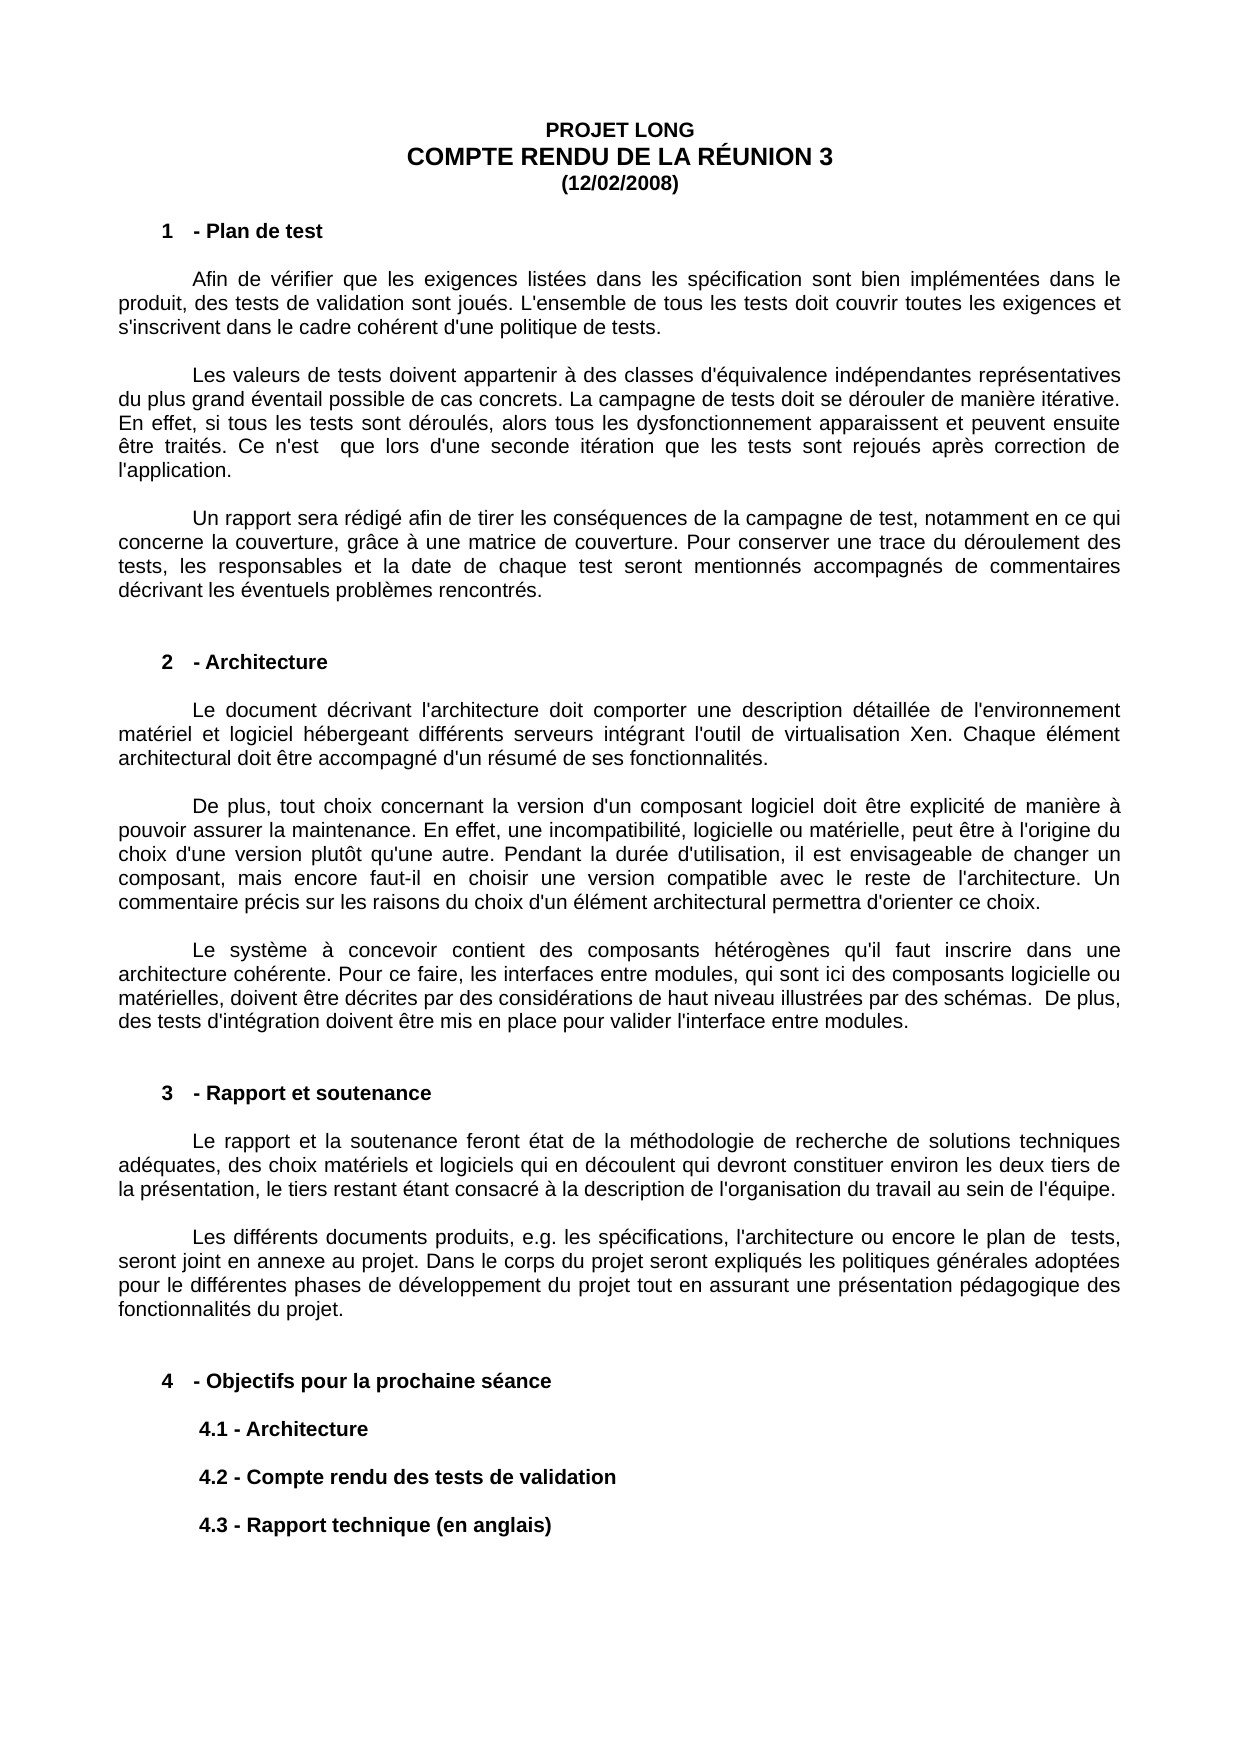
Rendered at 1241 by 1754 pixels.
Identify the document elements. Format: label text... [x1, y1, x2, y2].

list - Rapport technique (en anglais) [193, 1512, 1122, 1536]
text (12/02/2008) [118, 171, 1122, 195]
text COMPTE RENDU DE LA RÉUNION 3 [118, 142, 1122, 171]
list - Architecture [193, 1417, 1122, 1441]
list - Compte rendu des tests de validation [193, 1464, 1122, 1488]
list - Objectifs pour la prochaine séance [156, 1369, 1122, 1393]
text De plus, tout choix concernant la version d'un composant logiciel doit être explicité de manière à pouvoir assurer la maintenance. En effet, une incompatibilité, logicielle ou matérielle, peut être à l'origine du choix d'une version plutôt qu'une autre. Pendant la durée d'utilisation, il est envisageable de changer un composant, mais encore faut-il en choisir une version compatible avec le reste de l'architecture. Un commentaire précis sur les raisons du choix d'un élément architectural permettra d'orienter ce choix. [118, 794, 1122, 913]
text Les différents documents produits, e.g. les spécifications, l'architecture ou encore le plan de tests, seront joint en annexe au projet. Dans le corps du projet seront expliqués les politiques générales adoptées pour le différentes phases de développement du projet tout en assurant une présentation pédagogique des fonctionnalités du projet. [118, 1225, 1122, 1321]
list - Plan de test [156, 219, 1122, 243]
list - Architecture [156, 650, 1122, 674]
text Le rapport et la soutenance feront état de la méthodologie de recherche de solutions techniques adéquates, des choix matériels et logiciels qui en découlent qui devront constituer environ les deux tiers de la présentation, le tiers restant étant consacré à la description de l'organisation du travail au sein de l'équipe. [118, 1129, 1122, 1201]
list - Rapport et soutenance [156, 1081, 1122, 1105]
text Un rapport sera rédigé afin de tirer les conséquences de la campagne de test, notamment en ce qui concerne la couverture, grâce à une matrice de couverture. Pour conserver une trace du déroulement des tests, les responsables et la date de chaque test seront mentionnés accompagnés de commentaires décrivant les éventuels problèmes rencontrés. [118, 506, 1122, 602]
text Les valeurs de tests doivent appartenir à des classes d'équivalence indépendantes représentatives du plus grand éventail possible de cas concrets. La campagne de tests doit se dérouler de manière itérative. En effet, si tous les tests sont déroulés, alors tous les dysfonctionnement apparaissent et peuvent ensuite être traités. Ce n'est que lors d'une seconde itération que les tests sont rejoués après correction de l'application. [118, 362, 1122, 482]
text Afin de vérifier que les exigences listées dans les spécification sont bien implémentées dans le produit, des tests de validation sont joués. L'ensemble de tous les tests doit couvrir toutes les exigences et s'inscrivent dans le cadre cohérent d'une politique de tests. [118, 267, 1122, 338]
text PROJET LONG [118, 118, 1122, 142]
text Le document décrivant l'architecture doit comporter une description détaillée de l'environnement matériel et logiciel hébergeant différents serveurs intégrant l'outil de virtualisation Xen. Chaque élément architectural doit être accompagné d'un résumé de ses fonctionnalités. [118, 698, 1122, 770]
text Le système à concevoir contient des composants hétérogènes qu'il faut inscrire dans une architecture cohérente. Pour ce faire, les interfaces entre modules, qui sont ici des composants logicielle ou matérielles, doivent être décrites par des considérations de haut niveau illustrées par des schémas. De plus, des tests d'intégration doivent être mis en place pour valider l'interface entre modules. [118, 937, 1122, 1033]
